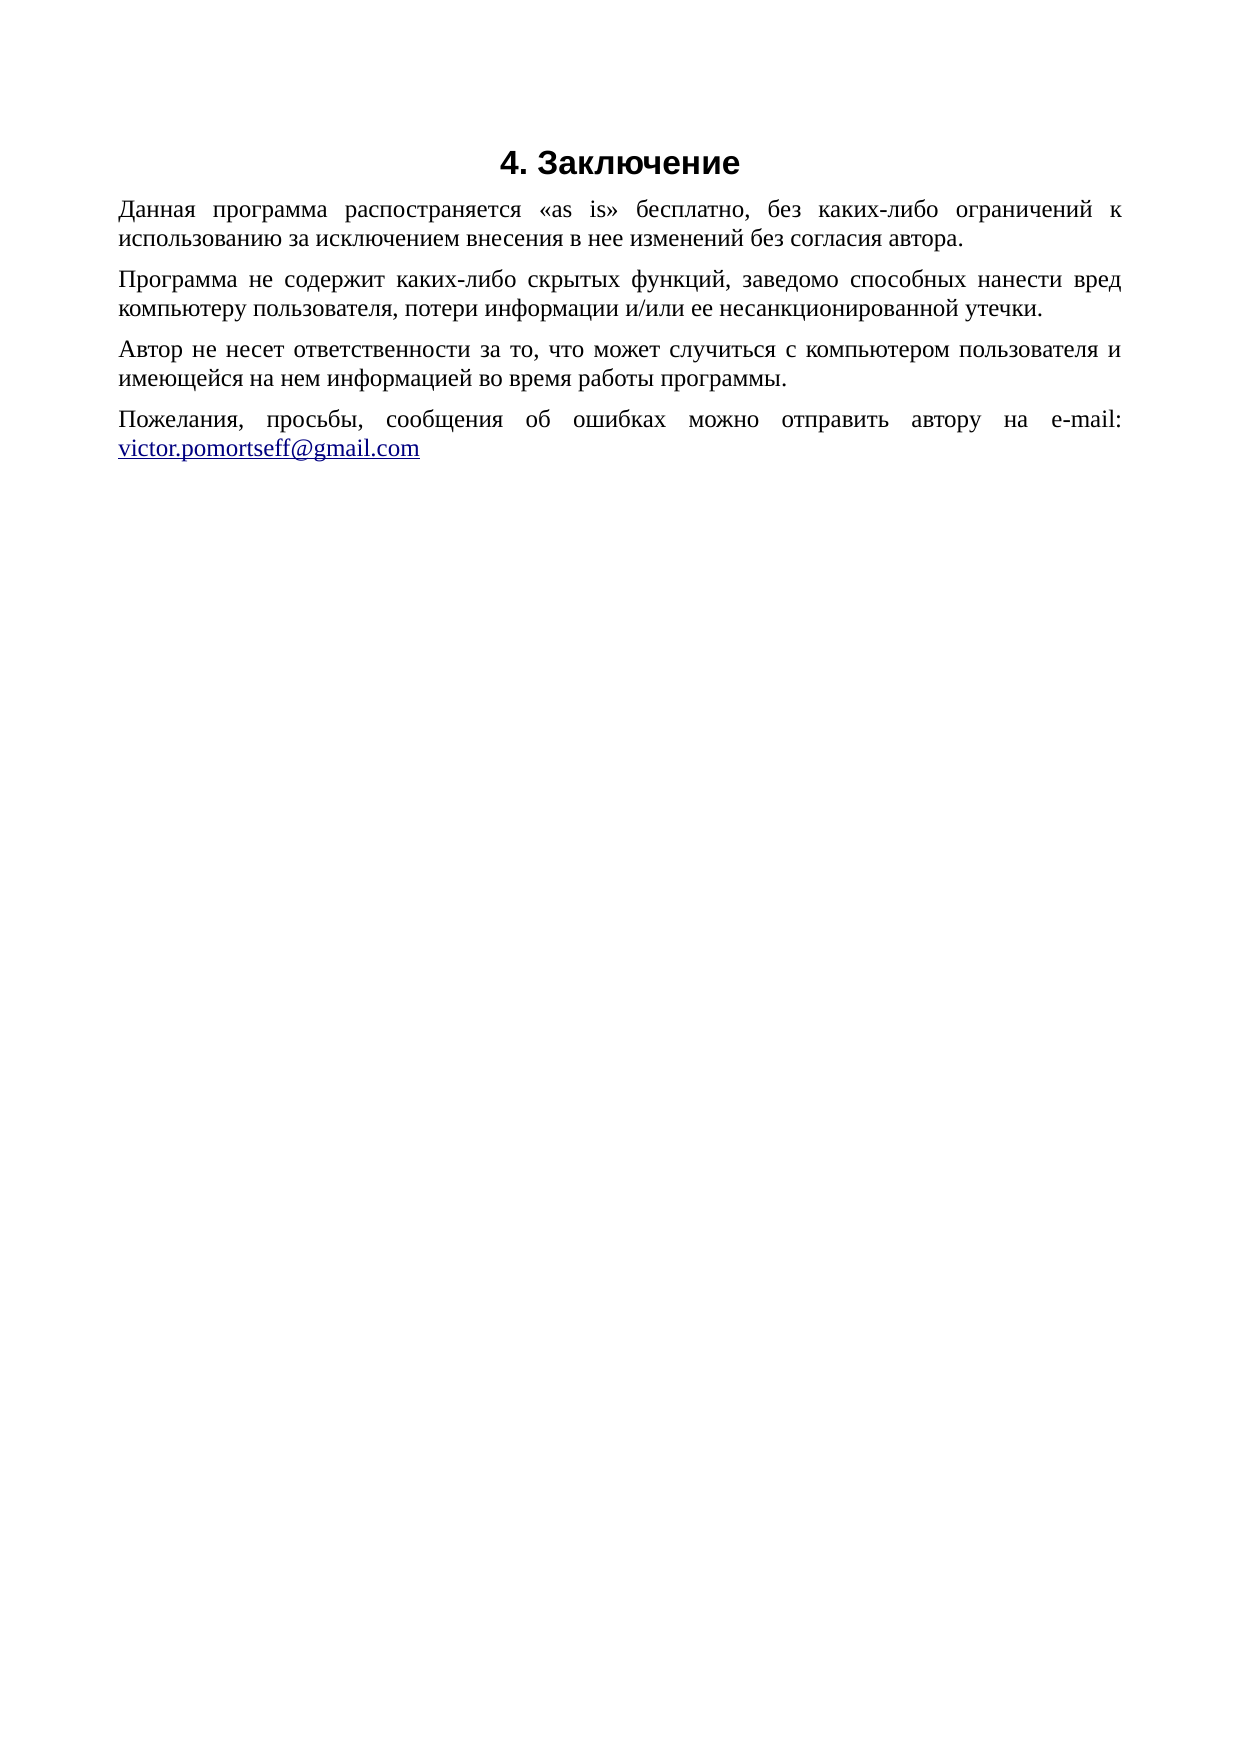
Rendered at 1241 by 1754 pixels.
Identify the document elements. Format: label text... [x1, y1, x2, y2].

text Пожелания, просьбы, сообщения об ошибках можно отправить автору на e-mail: victor.pomortseff@gmail.com [118, 404, 1122, 462]
text Автор не несет ответственности за то, что может случиться с компьютером пользователя и имеющейся на нем информацией во время работы программы. [118, 334, 1122, 392]
text Программа не содержит каких-либо скрытых функций, заведомо способных нанести вред компьютеру пользователя, потери информации и/или ее несанкционированной утечки. [118, 264, 1122, 322]
text Данная программа распостраняется «as is» бесплатно, без каких-либо ограничений к использованию за исключением внесения в нее изменений без согласия автора. [118, 194, 1122, 252]
subtitle 4. Заключение [118, 143, 1122, 182]
